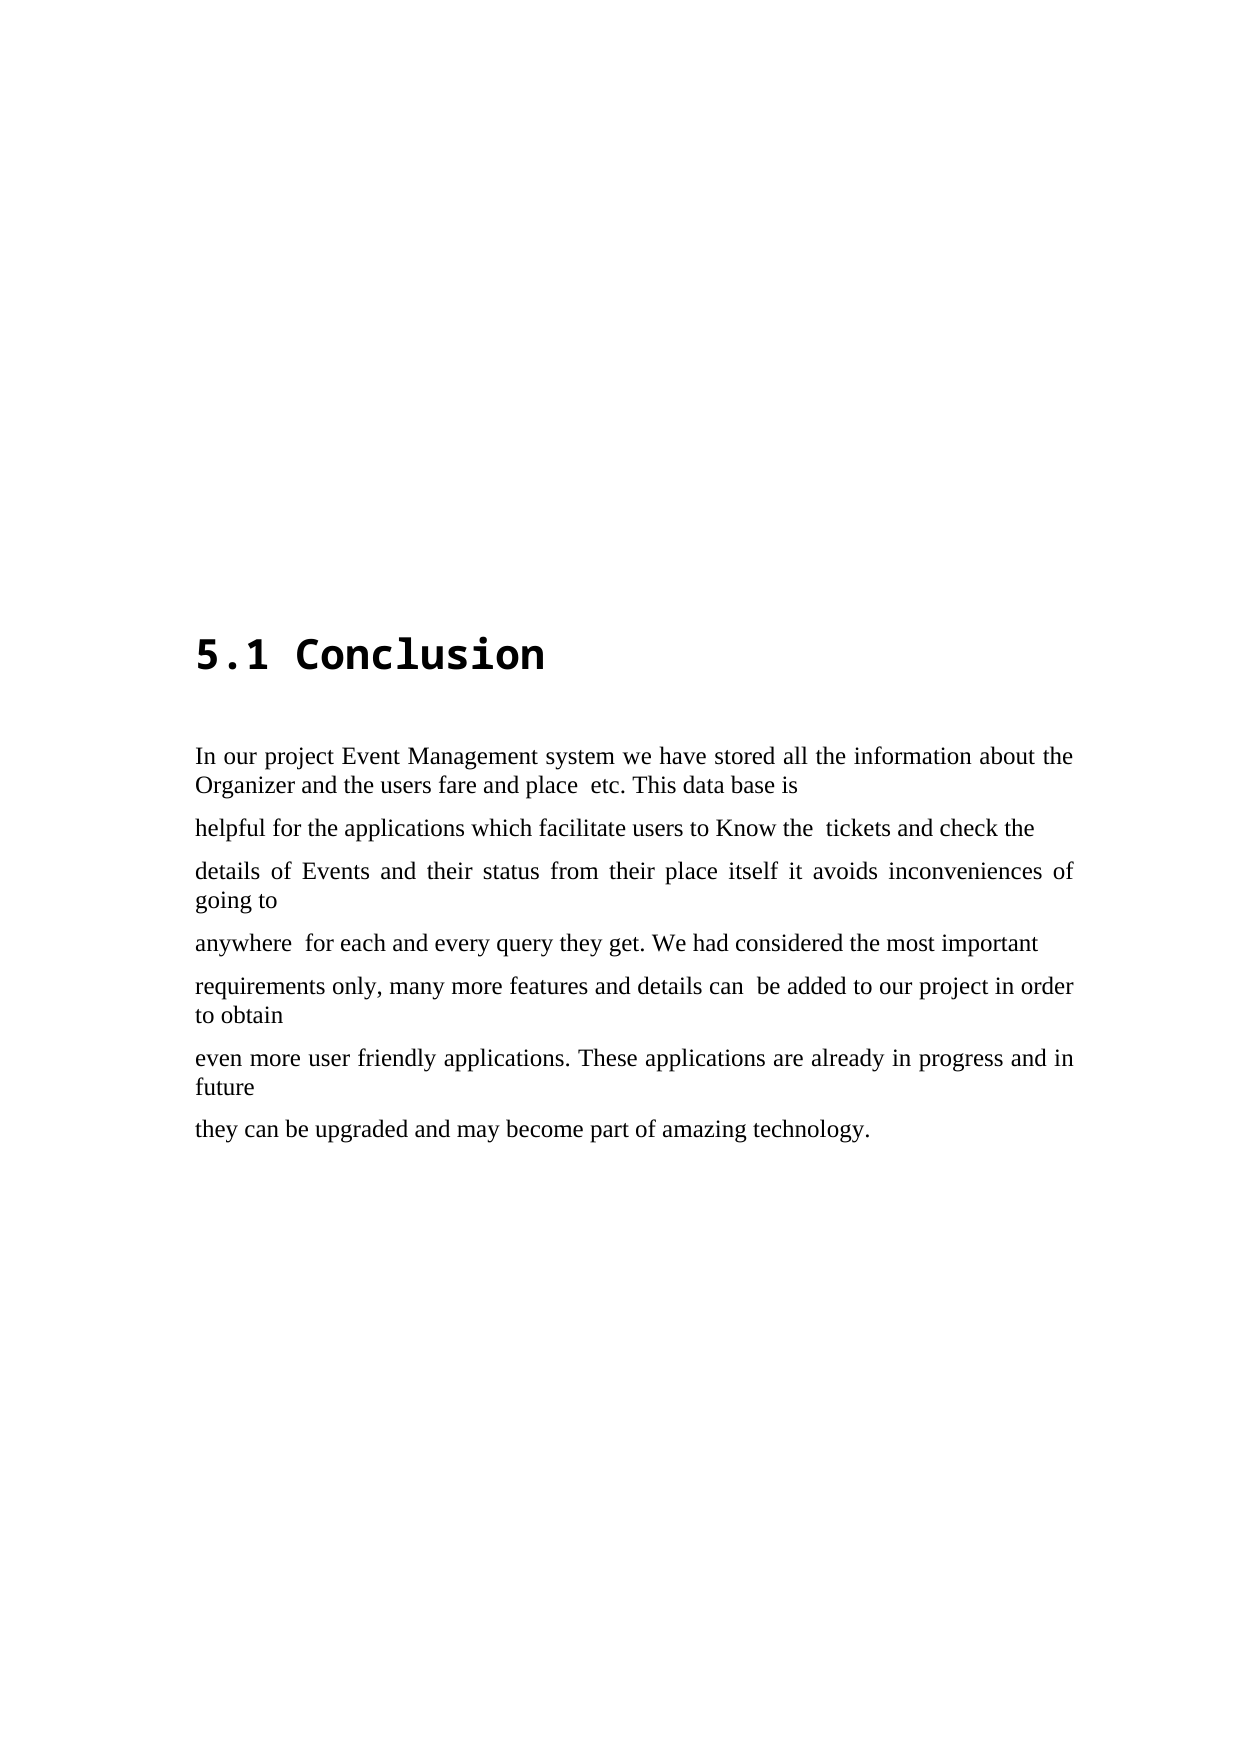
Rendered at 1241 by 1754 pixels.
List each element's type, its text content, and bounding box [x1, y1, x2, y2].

text details of Events and their status from their place itself it avoids inconveniences of going to [195, 856, 1075, 914]
text even more user friendly applications. These applications are already in progress and in future [195, 1043, 1075, 1100]
text requirements only, many more features and details can be added to our project in order to obtain [195, 971, 1075, 1028]
text 5.1 Conclusion [195, 625, 1075, 682]
text anywhere for each and every query they get. We had considered the most important [195, 928, 1075, 957]
text helpful for the applications which facilitate users to Know the tickets and check the [195, 813, 1075, 842]
text In our project Event Management system we have stored all the information about the Organizer and the users fare and place etc. This data base is [195, 741, 1075, 799]
text they can be upgraded and may become part of amazing technology. [195, 1114, 1075, 1143]
